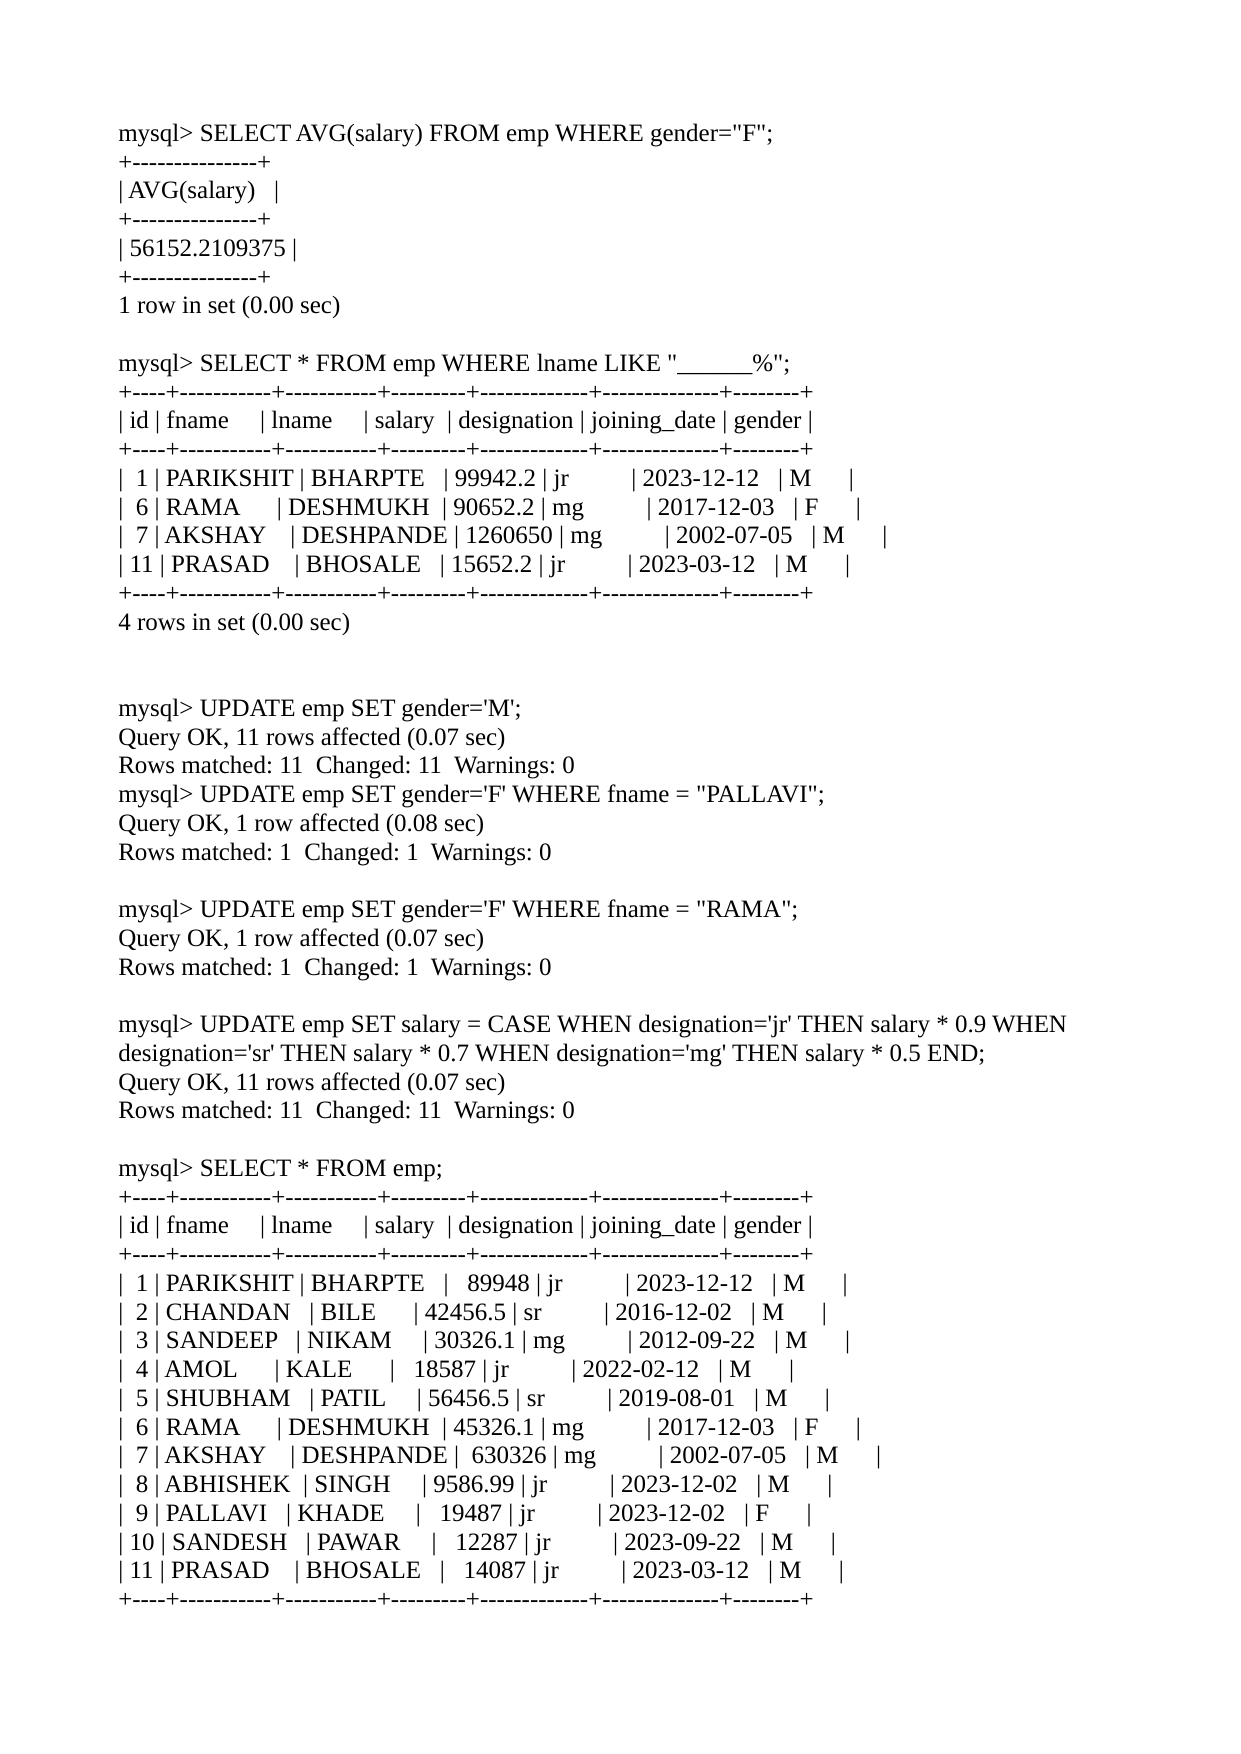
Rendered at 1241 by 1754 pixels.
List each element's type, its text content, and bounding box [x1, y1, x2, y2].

text Rows matched: 1 Changed: 1 Warnings: 0 [118, 952, 1122, 981]
text mysql> UPDATE emp SET gender='F' WHERE fname = "PALLAVI"; [118, 779, 1122, 808]
text | 11 | PRASAD | BHOSALE | 14087 | jr | 2023-03-12 | M | [118, 1556, 1122, 1584]
text +---------------+ [118, 204, 1122, 233]
text | 1 | PARIKSHIT | BHARPTE | 99942.2 | jr | 2023-12-12 | M | [118, 463, 1122, 492]
text | AVG(salary) | [118, 176, 1122, 204]
text | 9 | PALLAVI | KHADE | 19487 | jr | 2023-12-02 | F | [118, 1498, 1122, 1527]
text | 7 | AKSHAY | DESHPANDE | 630326 | mg | 2002-07-05 | M | [118, 1441, 1122, 1469]
text +---------------+ [118, 147, 1122, 176]
text mysql> SELECT * FROM emp WHERE lname LIKE "______%"; [118, 348, 1122, 377]
text +---------------+ [118, 262, 1122, 291]
text mysql> UPDATE emp SET salary = CASE WHEN designation='jr' THEN salary * 0.9 WHEN designation='sr' THEN salary * 0.7 WHEN designation='mg' THEN salary * 0.5 END; [118, 1009, 1122, 1067]
text +----+-----------+-----------+---------+-------------+--------------+--------+ [118, 377, 1122, 406]
text | 6 | RAMA | DESHMUKH | 90652.2 | mg | 2017-12-03 | F | [118, 492, 1122, 521]
text | 1 | PARIKSHIT | BHARPTE | 89948 | jr | 2023-12-12 | M | [118, 1268, 1122, 1297]
text | 8 | ABHISHEK | SINGH | 9586.99 | jr | 2023-12-02 | M | [118, 1469, 1122, 1498]
text | id | fname | lname | salary | designation | joining_date | gender | [118, 1211, 1122, 1239]
text | 56152.2109375 | [118, 233, 1122, 262]
text | 10 | SANDESH | PAWAR | 12287 | jr | 2023-09-22 | M | [118, 1527, 1122, 1556]
text | 7 | AKSHAY | DESHPANDE | 1260650 | mg | 2002-07-05 | M | [118, 521, 1122, 549]
text +----+-----------+-----------+---------+-------------+--------------+--------+ [118, 434, 1122, 463]
text Query OK, 1 row affected (0.08 sec) [118, 808, 1122, 837]
text mysql> UPDATE emp SET gender='F' WHERE fname = "RAMA"; [118, 894, 1122, 923]
text | 2 | CHANDAN | BILE | 42456.5 | sr | 2016-12-02 | M | [118, 1297, 1122, 1326]
text Rows matched: 11 Changed: 11 Warnings: 0 [118, 1096, 1122, 1124]
text | 4 | AMOL | KALE | 18587 | jr | 2022-02-12 | M | [118, 1354, 1122, 1383]
text Query OK, 1 row affected (0.07 sec) [118, 923, 1122, 952]
text mysql> SELECT * FROM emp; [118, 1153, 1122, 1182]
text mysql> UPDATE emp SET gender='M'; [118, 693, 1122, 722]
text | 6 | RAMA | DESHMUKH | 45326.1 | mg | 2017-12-03 | F | [118, 1412, 1122, 1441]
text +----+-----------+-----------+---------+-------------+--------------+--------+ [118, 1584, 1122, 1613]
text | 5 | SHUBHAM | PATIL | 56456.5 | sr | 2019-08-01 | M | [118, 1383, 1122, 1412]
text | 11 | PRASAD | BHOSALE | 15652.2 | jr | 2023-03-12 | M | [118, 549, 1122, 578]
text +----+-----------+-----------+---------+-------------+--------------+--------+ [118, 1239, 1122, 1268]
text | 3 | SANDEEP | NIKAM | 30326.1 | mg | 2012-09-22 | M | [118, 1326, 1122, 1354]
text +----+-----------+-----------+---------+-------------+--------------+--------+ [118, 1182, 1122, 1211]
text 4 rows in set (0.00 sec) [118, 607, 1122, 636]
text 1 row in set (0.00 sec) [118, 291, 1122, 319]
text Rows matched: 11 Changed: 11 Warnings: 0 [118, 751, 1122, 779]
text +----+-----------+-----------+---------+-------------+--------------+--------+ [118, 578, 1122, 607]
text Query OK, 11 rows affected (0.07 sec) [118, 722, 1122, 751]
text | id | fname | lname | salary | designation | joining_date | gender | [118, 406, 1122, 434]
text mysql> SELECT AVG(salary) FROM emp WHERE gender="F"; [118, 118, 1122, 147]
text Rows matched: 1 Changed: 1 Warnings: 0 [118, 837, 1122, 866]
text Query OK, 11 rows affected (0.07 sec) [118, 1067, 1122, 1096]
